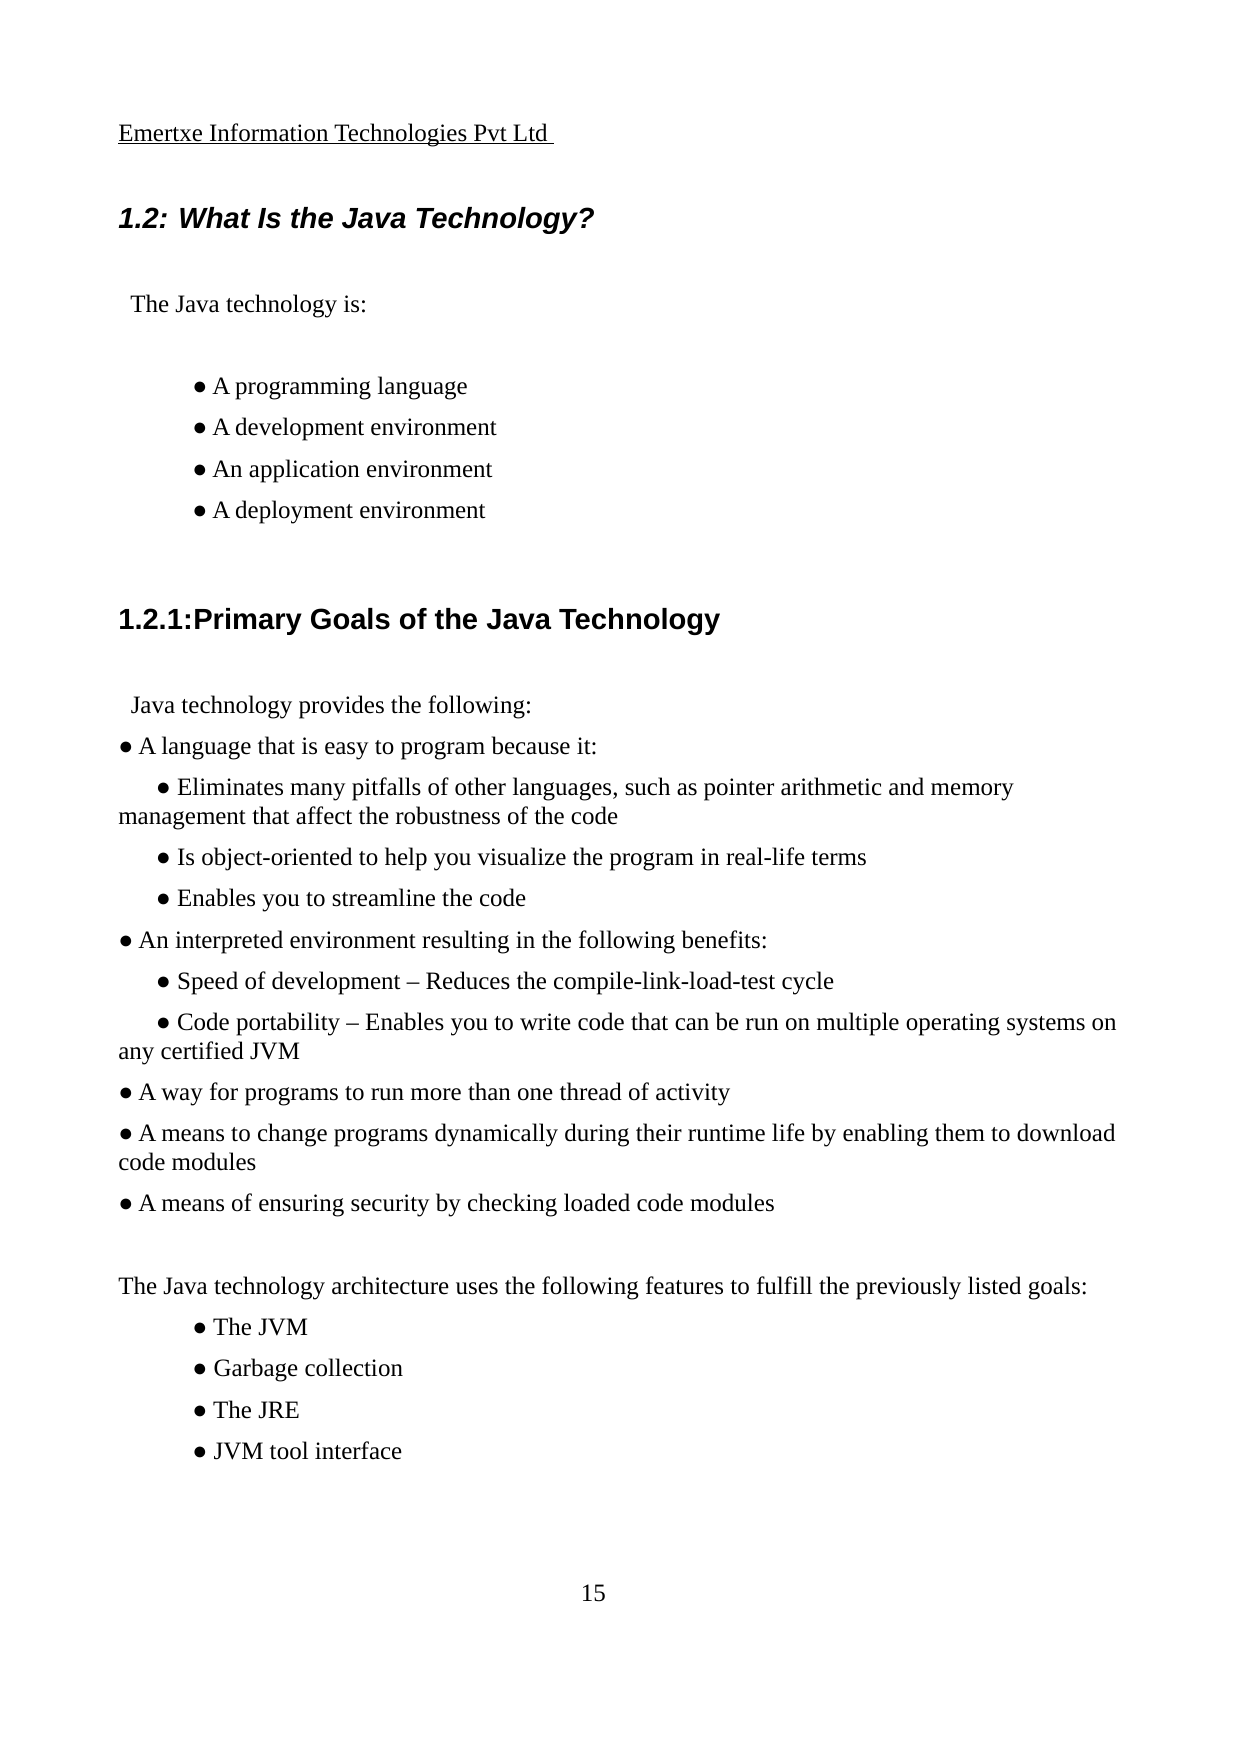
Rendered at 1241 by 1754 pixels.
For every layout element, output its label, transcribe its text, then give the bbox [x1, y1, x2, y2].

subtitle Primary Goals of the Java Technology [118, 602, 1122, 636]
text ● A programming language [118, 371, 1122, 400]
text ● A means to change programs dynamically during their runtime life by enabling them to download code modules [118, 1118, 1122, 1176]
text ● The JVM [118, 1312, 1122, 1341]
text ● Is object-oriented to help you visualize the program in real-life terms [118, 842, 1122, 871]
text ● JVM tool interface [118, 1436, 1122, 1465]
text ● A language that is easy to program because it: [118, 731, 1122, 760]
text ● Garbage collection [118, 1353, 1122, 1382]
text ● A deployment environment [118, 495, 1122, 524]
text ● Speed of development – Reduces the compile-link-load-test cycle [118, 966, 1122, 995]
text ● An application environment [118, 454, 1122, 482]
subtitle What Is the Java Technology? [118, 201, 1122, 235]
text ● The JRE [118, 1395, 1122, 1423]
text ● An interpreted environment resulting in the following benefits: [118, 925, 1122, 953]
text ● A means of ensuring security by checking loaded code modules [118, 1188, 1122, 1217]
text ● A development environment [118, 412, 1122, 441]
text The Java technology architecture uses the following features to fulfill the previously listed goals: [118, 1271, 1122, 1300]
text ● Eliminates many pitfalls of other languages, such as pointer arithmetic and memory management that affect the robustness of the code [118, 772, 1122, 830]
text ● Code portability – Enables you to write code that can be run on multiple operating systems on any certified JVM [118, 1007, 1122, 1065]
text Java technology provides the following: [118, 690, 1122, 718]
text ● A way for programs to run more than one thread of activity [118, 1077, 1122, 1106]
text The Java technology is: [118, 289, 1122, 317]
text ● Enables you to streamline the code [118, 883, 1122, 912]
